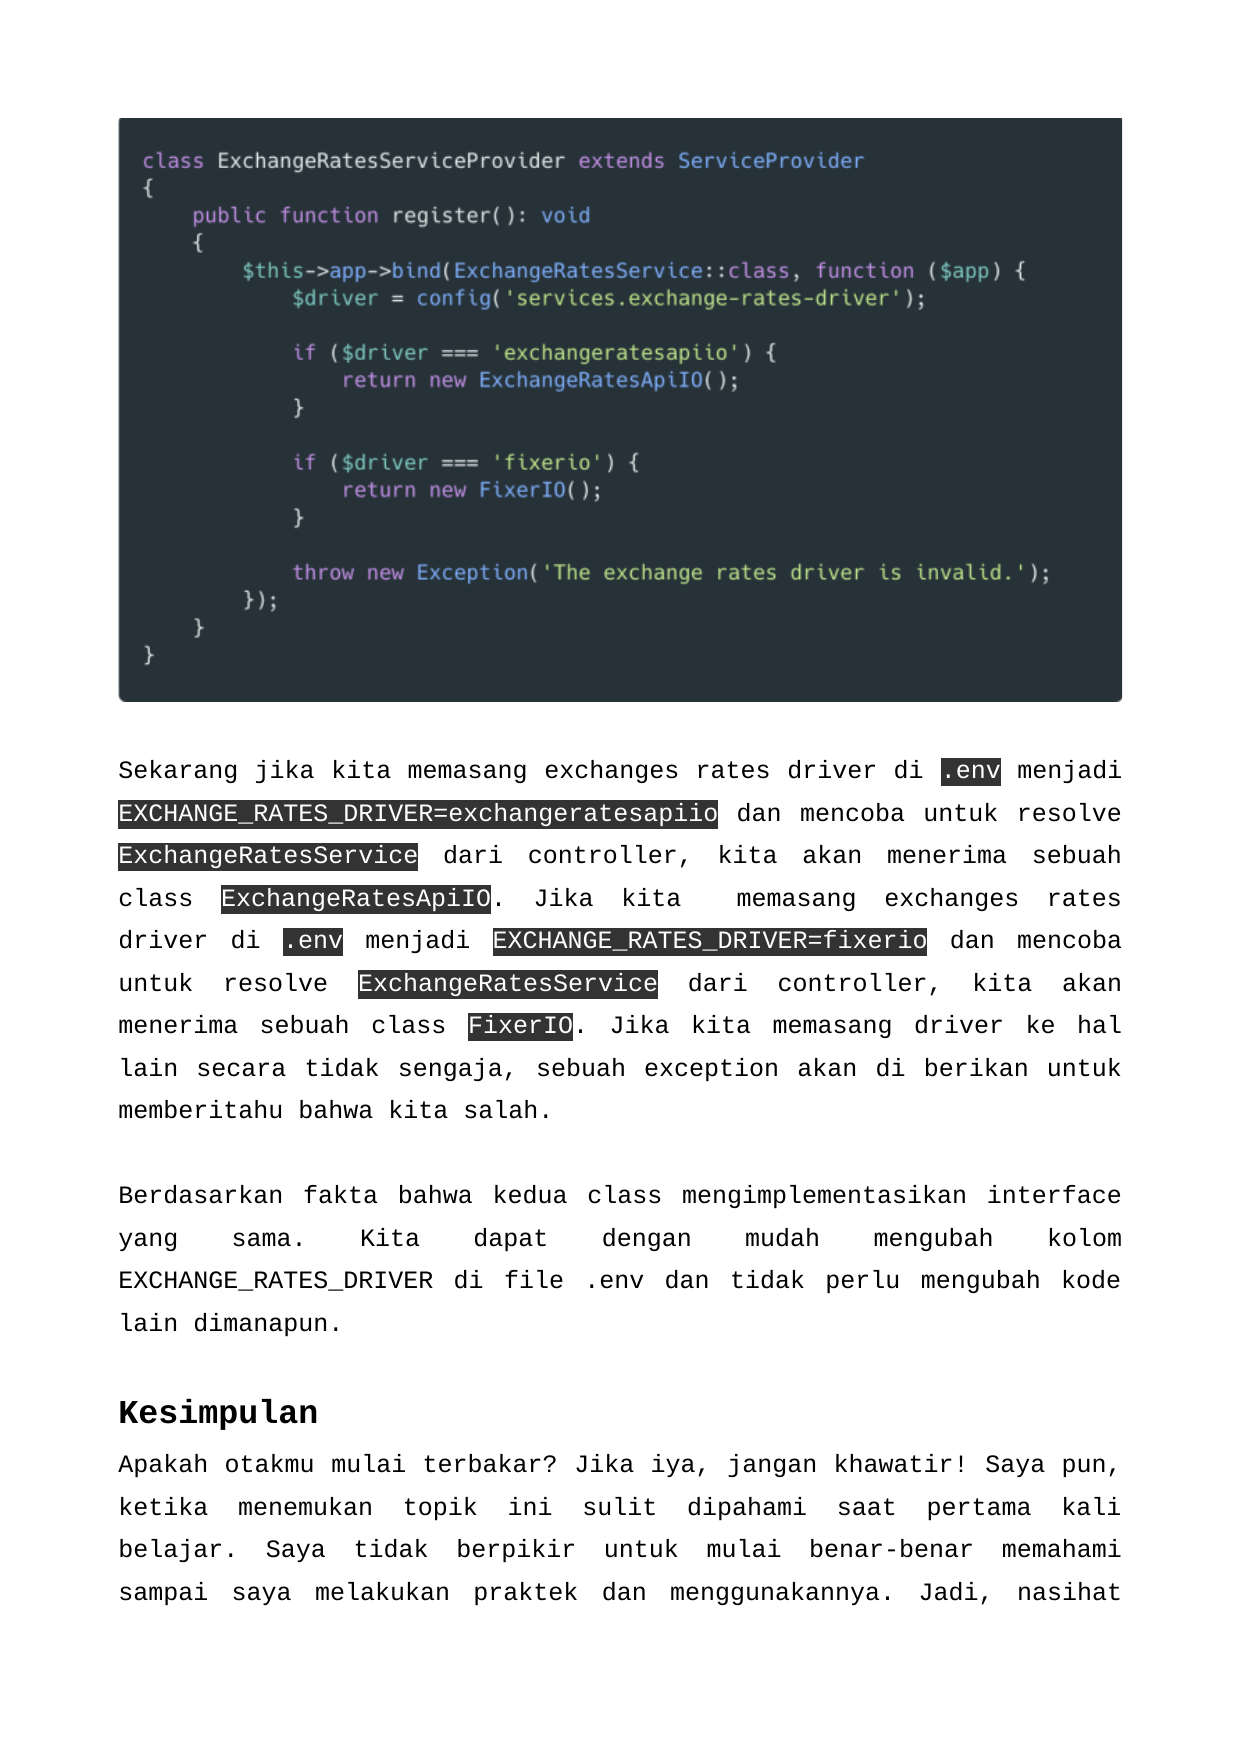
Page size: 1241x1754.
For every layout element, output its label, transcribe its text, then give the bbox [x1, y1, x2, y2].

text Kesimpulan [118, 1395, 1122, 1433]
text Apakah otakmu mulai terbakar? Jika iya, jangan khawatir! Saya pun, ketika menemukan topik ini sulit dipahami saat pertama kali belajar. Saya tidak berpikir untuk mulai benar-benar memahami sampai saya melakukan praktek dan menggunakannya. Jadi, nasihat [118, 1452, 1122, 1608]
text Berdasarkan fakta bahwa kedua class mengimplementasikan interface yang sama. Kita dapat dengan mudah mengubah kolom EXCHANGE_RATES_DRIVER di file .env dan tidak perlu mengubah kode lain dimanapun. [118, 1183, 1122, 1339]
picture [118, 118, 1123, 702]
text Sekarang jika kita memasang exchanges rates driver di .env menjadi EXCHANGE_RATES_DRIVER=exchangeratesapiio dan mencoba untuk resolve ExchangeRatesService dari controller, kita akan menerima sebuah class ExchangeRatesApiIO. Jika kita memasang exchanges rates driver di .env menjadi EXCHANGE_RATES_DRIVER=fixerio dan mencoba untuk resolve ExchangeRatesService dari controller, kita akan menerima sebuah class FixerIO. Jika kita memasang driver ke hal lain secara tidak sengaja, sebuah exception akan di berikan untuk memberitahu bahwa kita salah. [118, 758, 1122, 1126]
